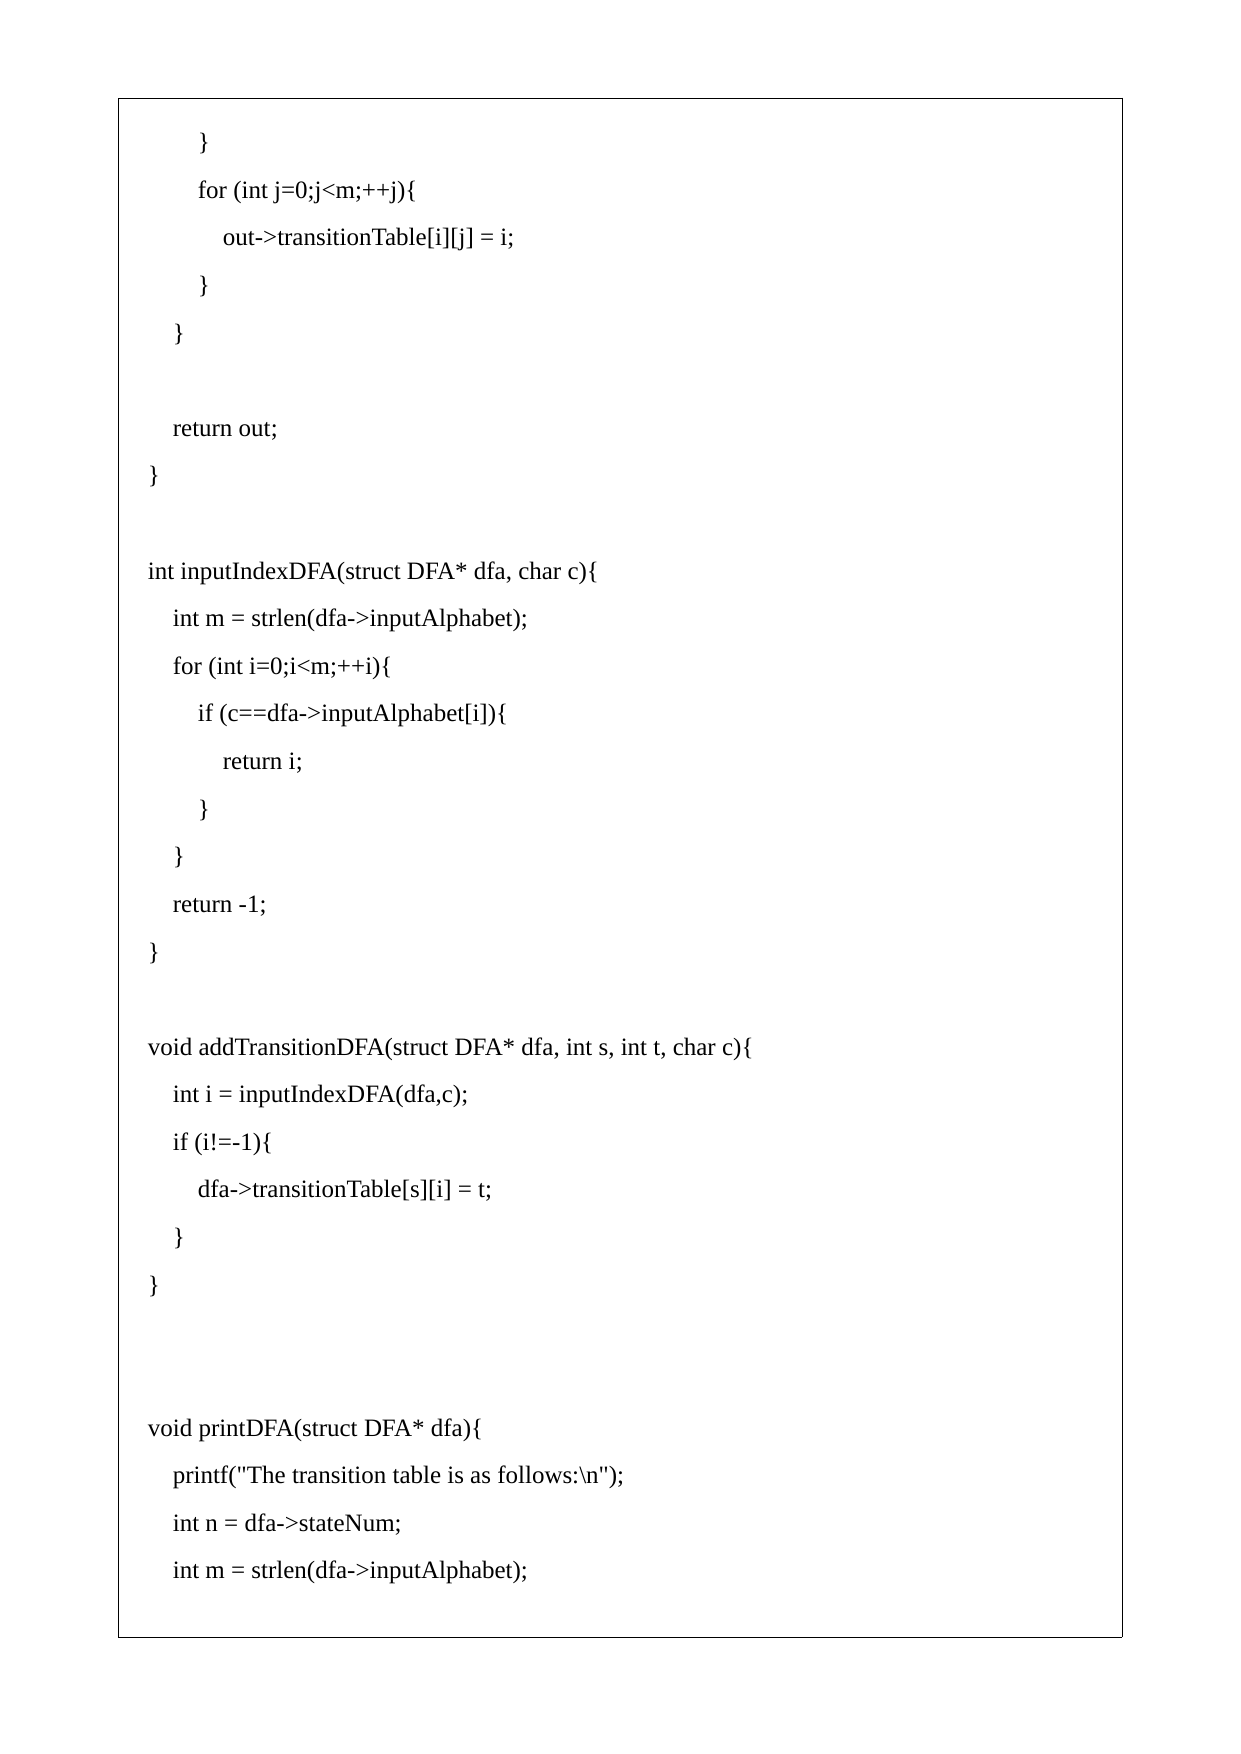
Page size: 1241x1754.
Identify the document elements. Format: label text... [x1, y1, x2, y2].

text } [148, 1222, 1092, 1251]
text int i = inputIndexDFA(dfa,c); [148, 1079, 1092, 1108]
text return -1; [148, 889, 1092, 918]
text for (int j=0;j<m;++j){ [148, 175, 1092, 204]
text } [148, 270, 1092, 299]
text if (i!=-1){ [148, 1127, 1092, 1156]
text int m = strlen(dfa->inputAlphabet); [148, 603, 1092, 632]
text } [148, 318, 1092, 346]
text if (c==dfa->inputAlphabet[i]){ [148, 698, 1092, 727]
text } [148, 127, 1092, 156]
text int m = strlen(dfa->inputAlphabet); [148, 1555, 1092, 1584]
text } [148, 461, 1092, 489]
text dfa->transitionTable[s][i] = t; [148, 1174, 1092, 1203]
text } [148, 1270, 1092, 1298]
text return i; [148, 746, 1092, 775]
text int inputIndexDFA(struct DFA* dfa, char c){ [148, 556, 1092, 584]
text out->transitionTable[i][j] = i; [148, 222, 1092, 251]
text printf("The transition table is as follows:\n"); [148, 1460, 1092, 1489]
text int n = dfa->stateNum; [148, 1508, 1092, 1537]
text } [148, 841, 1092, 870]
text void addTransitionDFA(struct DFA* dfa, int s, int t, char c){ [148, 1032, 1092, 1061]
text void printDFA(struct DFA* dfa){ [148, 1413, 1092, 1441]
text for (int i=0;i<m;++i){ [148, 651, 1092, 680]
text } [148, 794, 1092, 822]
text return out; [148, 413, 1092, 442]
text } [148, 937, 1092, 965]
